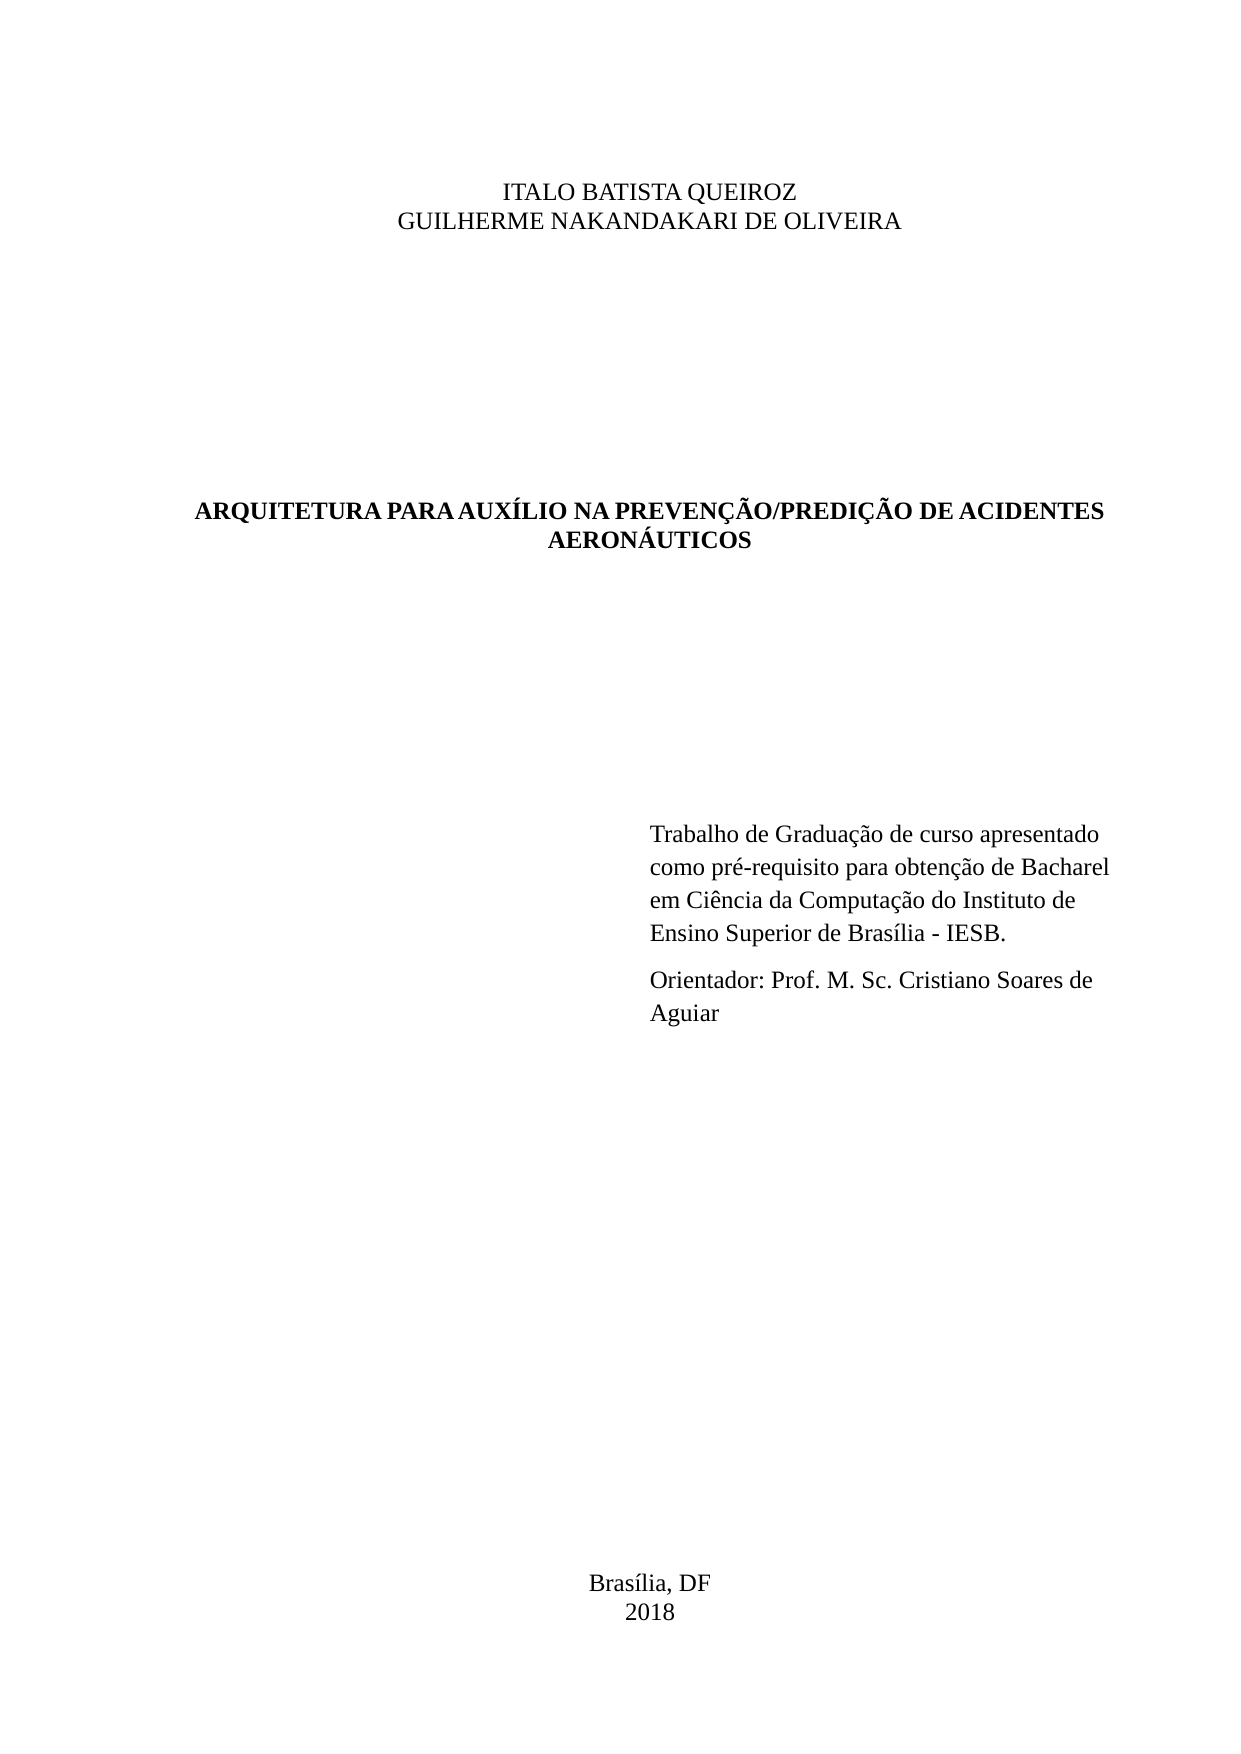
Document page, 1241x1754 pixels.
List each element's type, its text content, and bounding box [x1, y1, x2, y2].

text Orientador: Prof. M. Sc. Cristiano Soares de Aguiar [649, 965, 1122, 1027]
text 2018 [177, 1597, 1122, 1626]
text GUILHERME NAKANDAKARI DE OLIVEIRA [177, 206, 1122, 235]
text ITALO BATISTA QUEIROZ [177, 177, 1122, 206]
text ARQUITETURA PARA AUXÍLIO NA PREVENÇÃO/PREDIÇÃO DE ACIDENTES AERONÁUTICOS [177, 496, 1122, 553]
text Brasília, DF [177, 1568, 1122, 1597]
text Trabalho de Graduação de curso apresentado como pré-requisito para obtenção de Bacharel em Ciência da Computação do Instituto de Ensino Superior de Brasília - IESB. [649, 819, 1122, 946]
